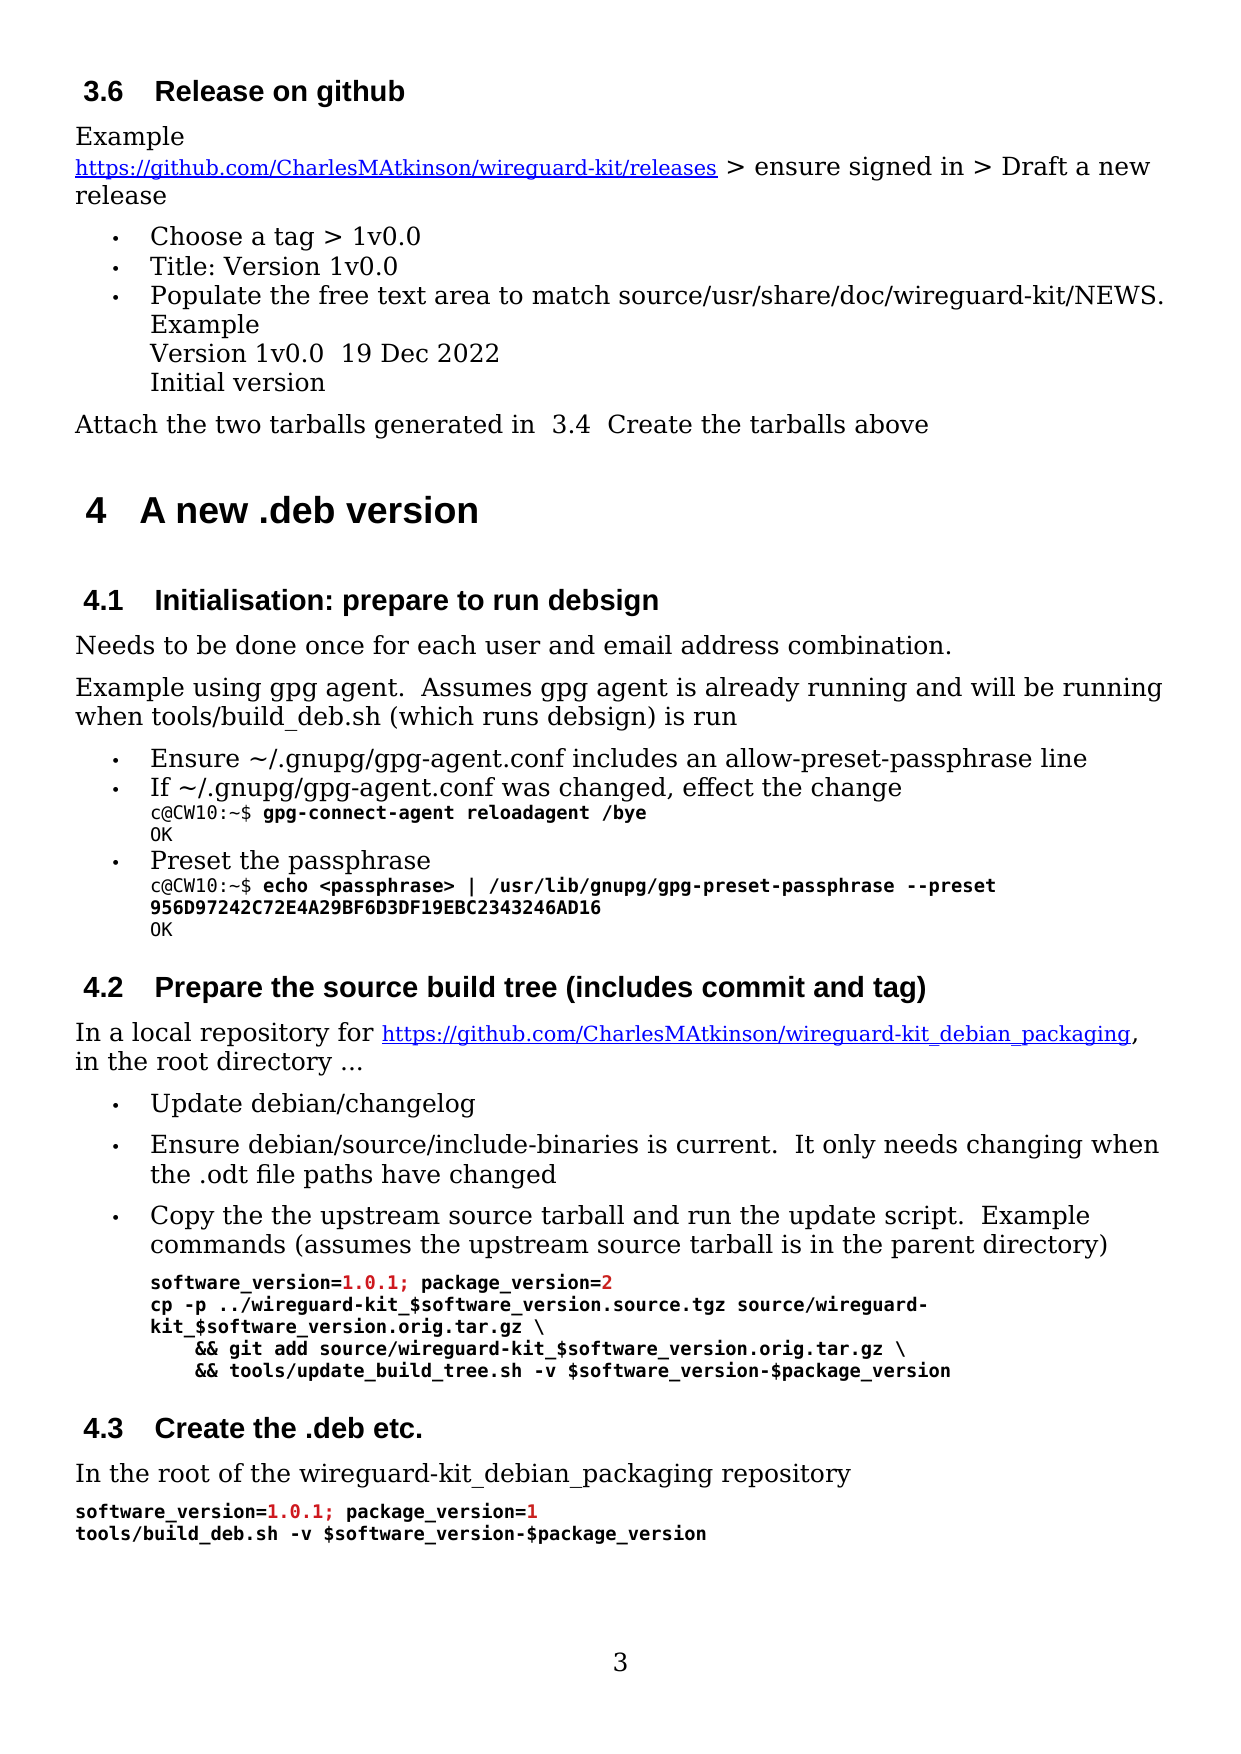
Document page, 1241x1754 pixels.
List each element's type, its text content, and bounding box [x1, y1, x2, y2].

subtitle Release on github [75, 75, 1166, 108]
text Attach the two tarballs generated in 3.4 Create the tarballs above [75, 410, 1166, 439]
subtitle Prepare the source build tree (includes commit and tag) [75, 971, 1166, 1003]
list Populate the free text area to match source/usr/share/doc/wireguard-kit/NEWS. Example [112, 281, 1166, 339]
text c@CW10:~$ echo <passphrase> | /usr/lib/gnupg/gpg-preset-passphrase --preset 956D97242C72E4A29BF6D3DF19EBC2343246AD16 [150, 875, 1166, 919]
text Needs to be done once for each user and email address combination. [75, 631, 1166, 660]
text software_version=1.0.1; package_version=1 [75, 1501, 1166, 1523]
list Ensure ~/.gnupg/gpg-agent.conf includes an allow-preset-passphrase line [112, 744, 1166, 773]
subtitle A new .deb version [75, 489, 1166, 531]
text Initial version [150, 368, 1166, 398]
list If ~/.gnupg/gpg-agent.conf was changed, effect the change [112, 773, 1166, 802]
text software_version=1.0.1; package_version=2 [150, 1272, 1166, 1294]
text && tools/update_build_tree.sh -v $software_version-$package_version [150, 1360, 1166, 1382]
text Example [75, 123, 1166, 152]
text Example using gpg agent. Assumes gpg agent is already running and will be running when tools/build_deb.sh (which runs debsign) is run [75, 673, 1166, 731]
list Update debian/changelog [112, 1089, 1166, 1118]
subtitle Create the .deb etc. [75, 1412, 1166, 1444]
list Copy the the upstream source tarball and run the update script. Example commands (assumes the upstream source tarball is in the parent directory) [112, 1202, 1166, 1260]
list Ensure debian/source/include-binaries is current. It only needs changing when the .odt file paths have changed [112, 1131, 1166, 1189]
subtitle Initialisation: prepare to run debsign [75, 584, 1166, 616]
text && git add source/wireguard-kit_$software_version.orig.tar.gz \ [150, 1338, 1166, 1360]
list Title: Version 1v0.0 [112, 252, 1166, 281]
text https://github.com/CharlesMAtkinson/wireguard-kit/releases > ensure signed in > Draft a new release [75, 152, 1166, 210]
text cp -p ../wireguard-kit_$software_version.source.tgz source/wireguard-kit_$software_version.orig.tar.gz \ [150, 1294, 1166, 1338]
text In the root of the wireguard-kit_debian_packaging repository [75, 1459, 1166, 1488]
text c@CW10:~$ gpg-connect-agent reloadagent /bye [150, 802, 1166, 824]
list Preset the passphrase [112, 846, 1166, 875]
text tools/build_deb.sh -v $software_version-$package_version [75, 1523, 1166, 1545]
text Version 1v0.0 19 Dec 2022 [150, 339, 1166, 368]
text OK [150, 824, 1166, 846]
list Choose a tag > 1v0.0 [112, 223, 1166, 252]
text In a local repository for https://github.com/CharlesMAtkinson/wireguard-kit_debian_packaging, in the root directory ... [75, 1018, 1166, 1077]
text OK [150, 919, 1166, 941]
